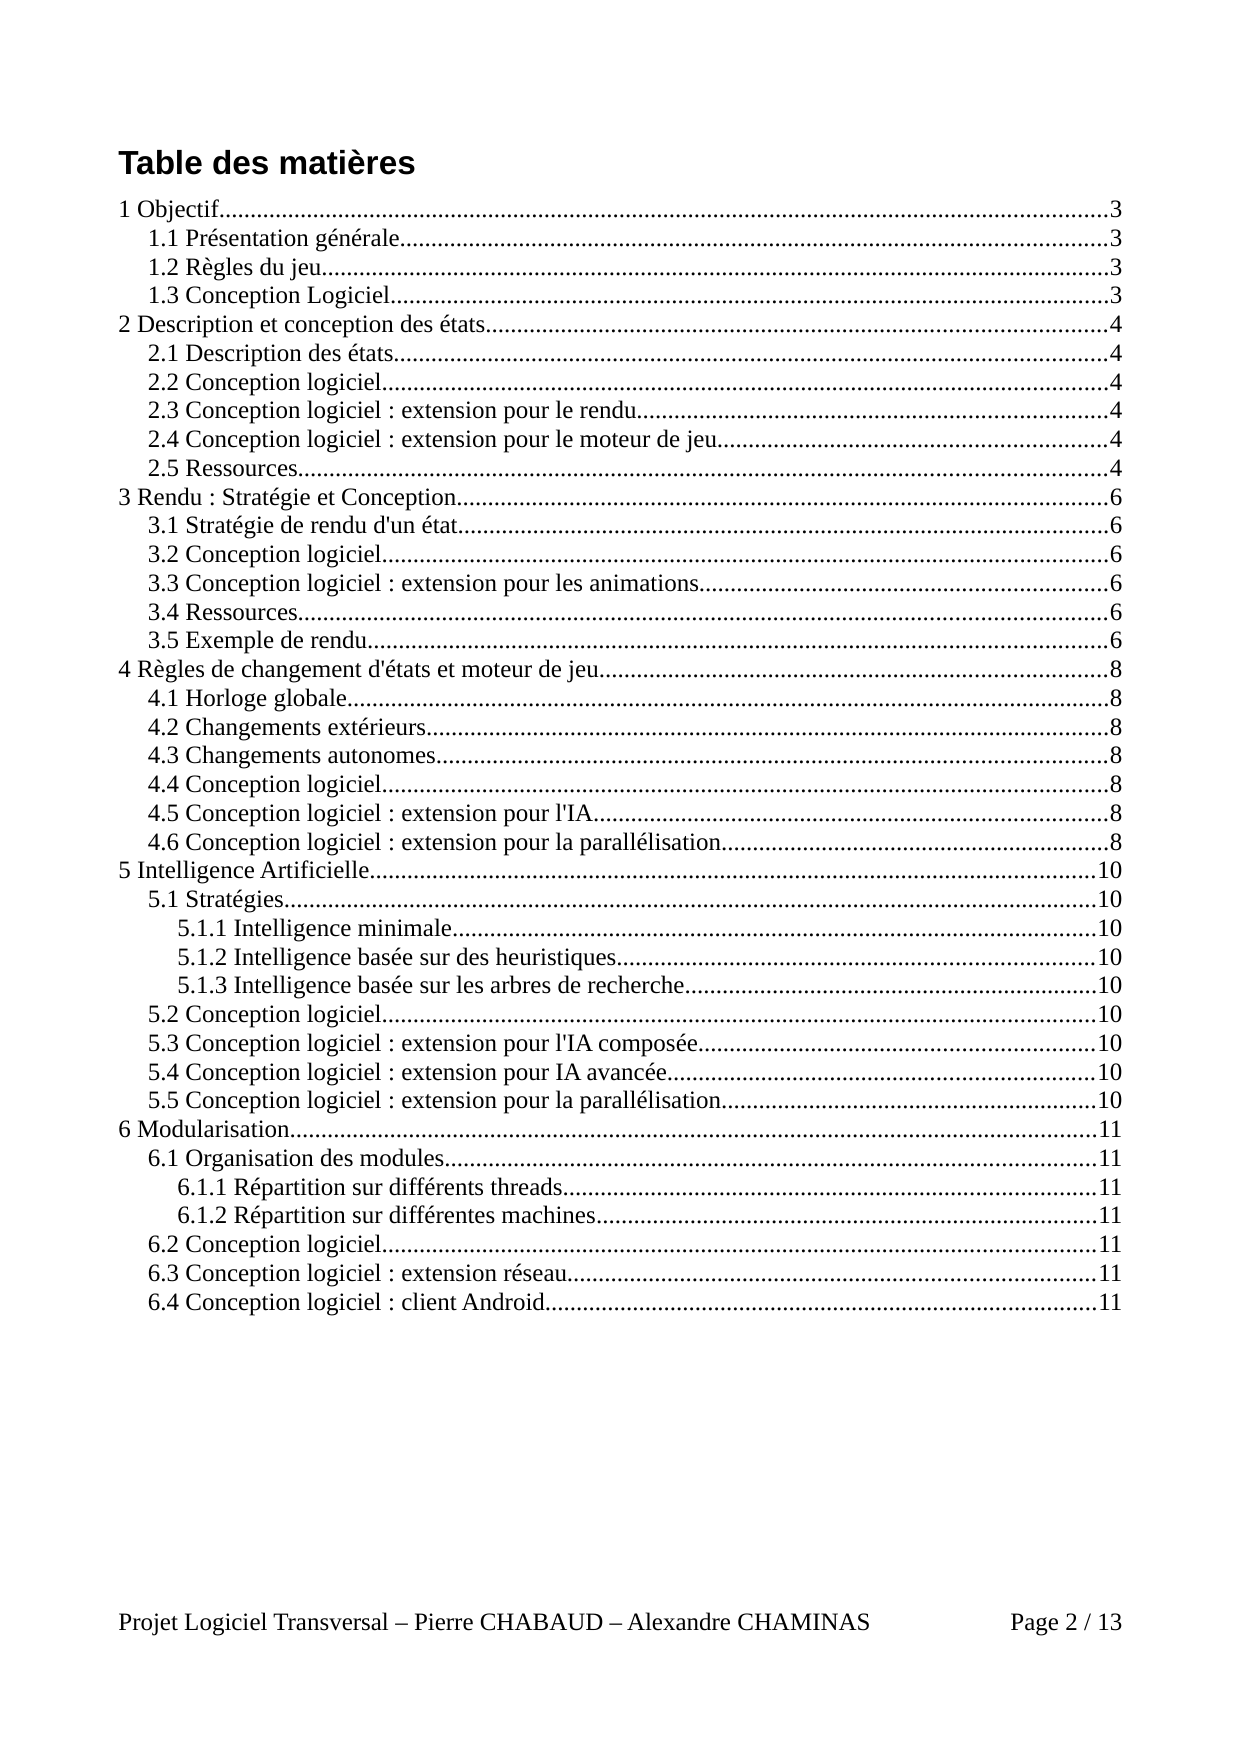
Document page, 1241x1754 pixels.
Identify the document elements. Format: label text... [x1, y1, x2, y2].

text 6 Modularisation 11 [118, 1114, 1122, 1143]
text 5.1.1 Intelligence minimale 10 [177, 913, 1122, 942]
text 4.1 Horloge globale 8 [148, 683, 1122, 712]
text 3.3 Conception logiciel : extension pour les animations 6 [148, 568, 1122, 597]
text 4.6 Conception logiciel : extension pour la parallélisation 8 [148, 827, 1122, 855]
text 5.1 Stratégies 10 [148, 884, 1122, 913]
text 5.1.3 Intelligence basée sur les arbres de recherche 10 [177, 970, 1122, 999]
text 3 Rendu : Stratégie et Conception 6 [118, 482, 1122, 510]
text 6.3 Conception logiciel : extension réseau 11 [148, 1258, 1122, 1287]
text 3.5 Exemple de rendu 6 [148, 625, 1122, 654]
text 5.2 Conception logiciel 10 [148, 999, 1122, 1028]
text 4 Règles de changement d'états et moteur de jeu 8 [118, 654, 1122, 683]
text 2.3 Conception logiciel : extension pour le rendu 4 [148, 395, 1122, 424]
text 2 Description et conception des états 4 [118, 309, 1122, 338]
text 6.1.2 Répartition sur différentes machines 11 [177, 1200, 1122, 1229]
text 4.4 Conception logiciel 8 [148, 769, 1122, 798]
text 2.5 Ressources 4 [148, 453, 1122, 482]
text 3.2 Conception logiciel 6 [148, 539, 1122, 568]
text 4.5 Conception logiciel : extension pour l'IA 8 [148, 798, 1122, 827]
text 5.3 Conception logiciel : extension pour l'IA composée 10 [148, 1028, 1122, 1057]
text 5.5 Conception logiciel : extension pour la parallélisation 10 [148, 1085, 1122, 1114]
text 1 Objectif 3 [118, 194, 1122, 223]
text 1.2 Règles du jeu 3 [148, 252, 1122, 280]
text 1.1 Présentation générale 3 [148, 223, 1122, 252]
subtitle Table des matières [118, 143, 1122, 182]
text 4.3 Changements autonomes 8 [148, 740, 1122, 769]
text 5 Intelligence Artificielle 10 [118, 855, 1122, 884]
text 4.2 Changements extérieurs 8 [148, 712, 1122, 740]
text 6.2 Conception logiciel 11 [148, 1229, 1122, 1258]
text 2.1 Description des états 4 [148, 338, 1122, 367]
text 2.4 Conception logiciel : extension pour le moteur de jeu 4 [148, 424, 1122, 453]
text 6.1 Organisation des modules 11 [148, 1143, 1122, 1172]
text 5.4 Conception logiciel : extension pour IA avancée 10 [148, 1057, 1122, 1085]
text 2.2 Conception logiciel 4 [148, 367, 1122, 395]
text 3.1 Stratégie de rendu d'un état 6 [148, 510, 1122, 539]
text 5.1.2 Intelligence basée sur des heuristiques 10 [177, 942, 1122, 970]
text 3.4 Ressources 6 [148, 597, 1122, 625]
text 1.3 Conception Logiciel 3 [148, 280, 1122, 309]
text 6.1.1 Répartition sur différents threads 11 [177, 1172, 1122, 1200]
text 6.4 Conception logiciel : client Android 11 [148, 1287, 1122, 1315]
